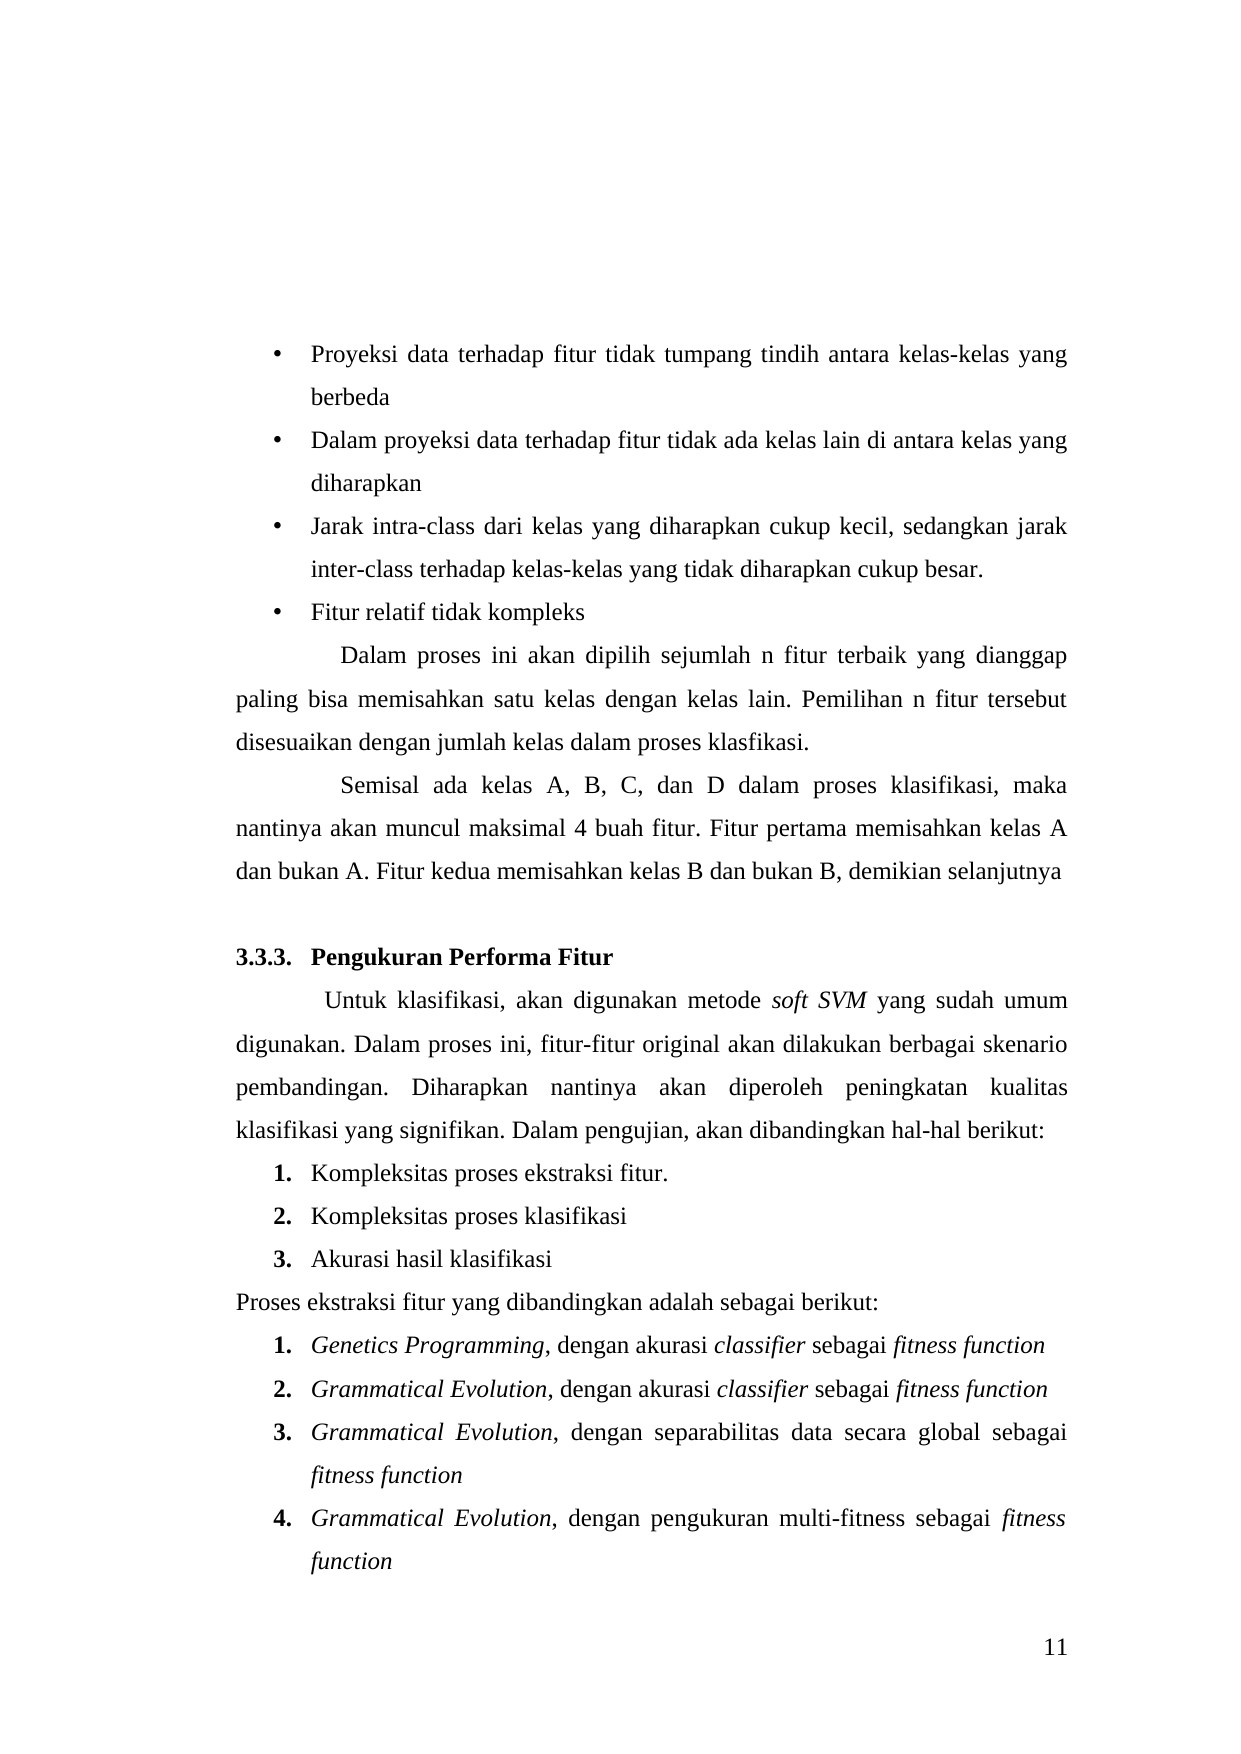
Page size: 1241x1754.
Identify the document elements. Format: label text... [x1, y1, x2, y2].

list Kompleksitas proses ekstraksi fitur. [273, 1158, 1068, 1187]
list Genetics Programming, dengan akurasi classifier sebagai fitness function [273, 1331, 1068, 1359]
text Semisal ada kelas A, B, C, dan D dalam proses klasifikasi, maka nantinya akan muncul maksimal 4 buah fitur. Fitur pertama memisahkan kelas A dan bukan A. Fitur kedua memisahkan kelas B dan bukan B, demikian selanjutnya [236, 770, 1068, 885]
list Proyeksi data terhadap fitur tidak tumpang tindih antara kelas-kelas yang berbeda [273, 339, 1068, 411]
text Dalam proses ini akan dipilih sejumlah n fitur terbaik yang dianggap paling bisa memisahkan satu kelas dengan kelas lain. Pemilihan n fitur tersebut disesuaikan dengan jumlah kelas dalam proses klasfikasi. [236, 641, 1068, 756]
subtitle Pengukuran Performa Fitur [236, 942, 1068, 971]
list Grammatical Evolution, dengan pengukuran multi-fitness sebagai fitness function [273, 1503, 1068, 1575]
list Akurasi hasil klasifikasi [273, 1244, 1068, 1273]
list Kompleksitas proses klasifikasi [273, 1201, 1068, 1230]
list Dalam proyeksi data terhadap fitur tidak ada kelas lain di antara kelas yang diharapkan [273, 425, 1068, 497]
text Proses ekstraksi fitur yang dibandingkan adalah sebagai berikut: [236, 1287, 1068, 1316]
text Untuk klasifikasi, akan digunakan metode soft SVM yang sudah umum digunakan. Dalam proses ini, fitur-fitur original akan dilakukan berbagai skenario pembandingan. Diharapkan nantinya akan diperoleh peningkatan kualitas klasifikasi yang signifikan. Dalam pengujian, akan dibandingkan hal-hal berikut: [236, 986, 1068, 1144]
list Jarak intra-class dari kelas yang diharapkan cukup kecil, sedangkan jarak inter-class terhadap kelas-kelas yang tidak diharapkan cukup besar. [273, 511, 1068, 583]
list Grammatical Evolution, dengan akurasi classifier sebagai fitness function [273, 1374, 1068, 1402]
list Grammatical Evolution, dengan separabilitas data secara global sebagai fitness function [273, 1417, 1068, 1489]
list Fitur relatif tidak kompleks [273, 597, 1068, 626]
